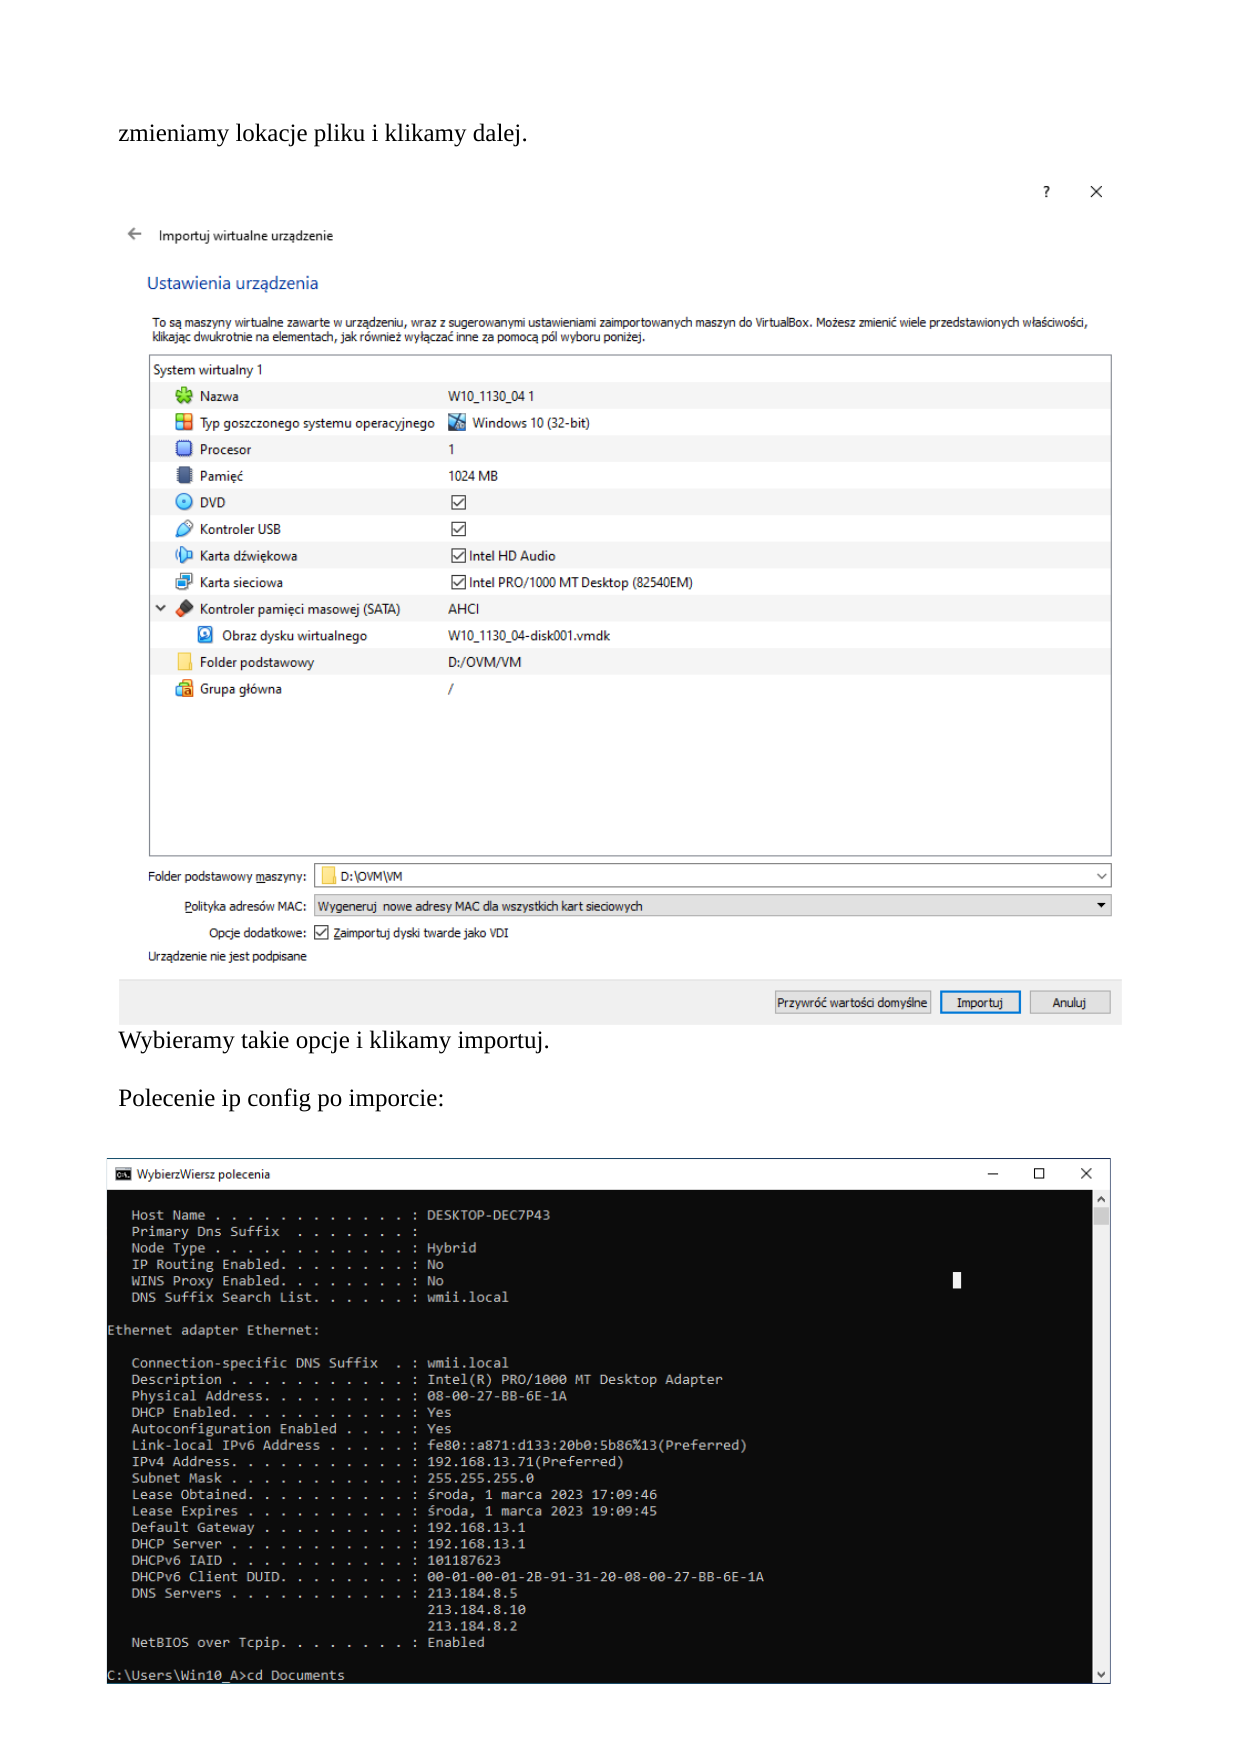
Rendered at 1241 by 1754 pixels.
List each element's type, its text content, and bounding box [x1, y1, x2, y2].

picture [106, 1158, 1111, 1684]
text Polecenie ip config po imporcie: [118, 1083, 1122, 1112]
text zmieniamy lokacje pliku i klikamy dalej. [118, 118, 1122, 147]
picture [118, 175, 1123, 1026]
text Wybieramy takie opcje i klikamy importuj. [118, 1026, 1122, 1054]
